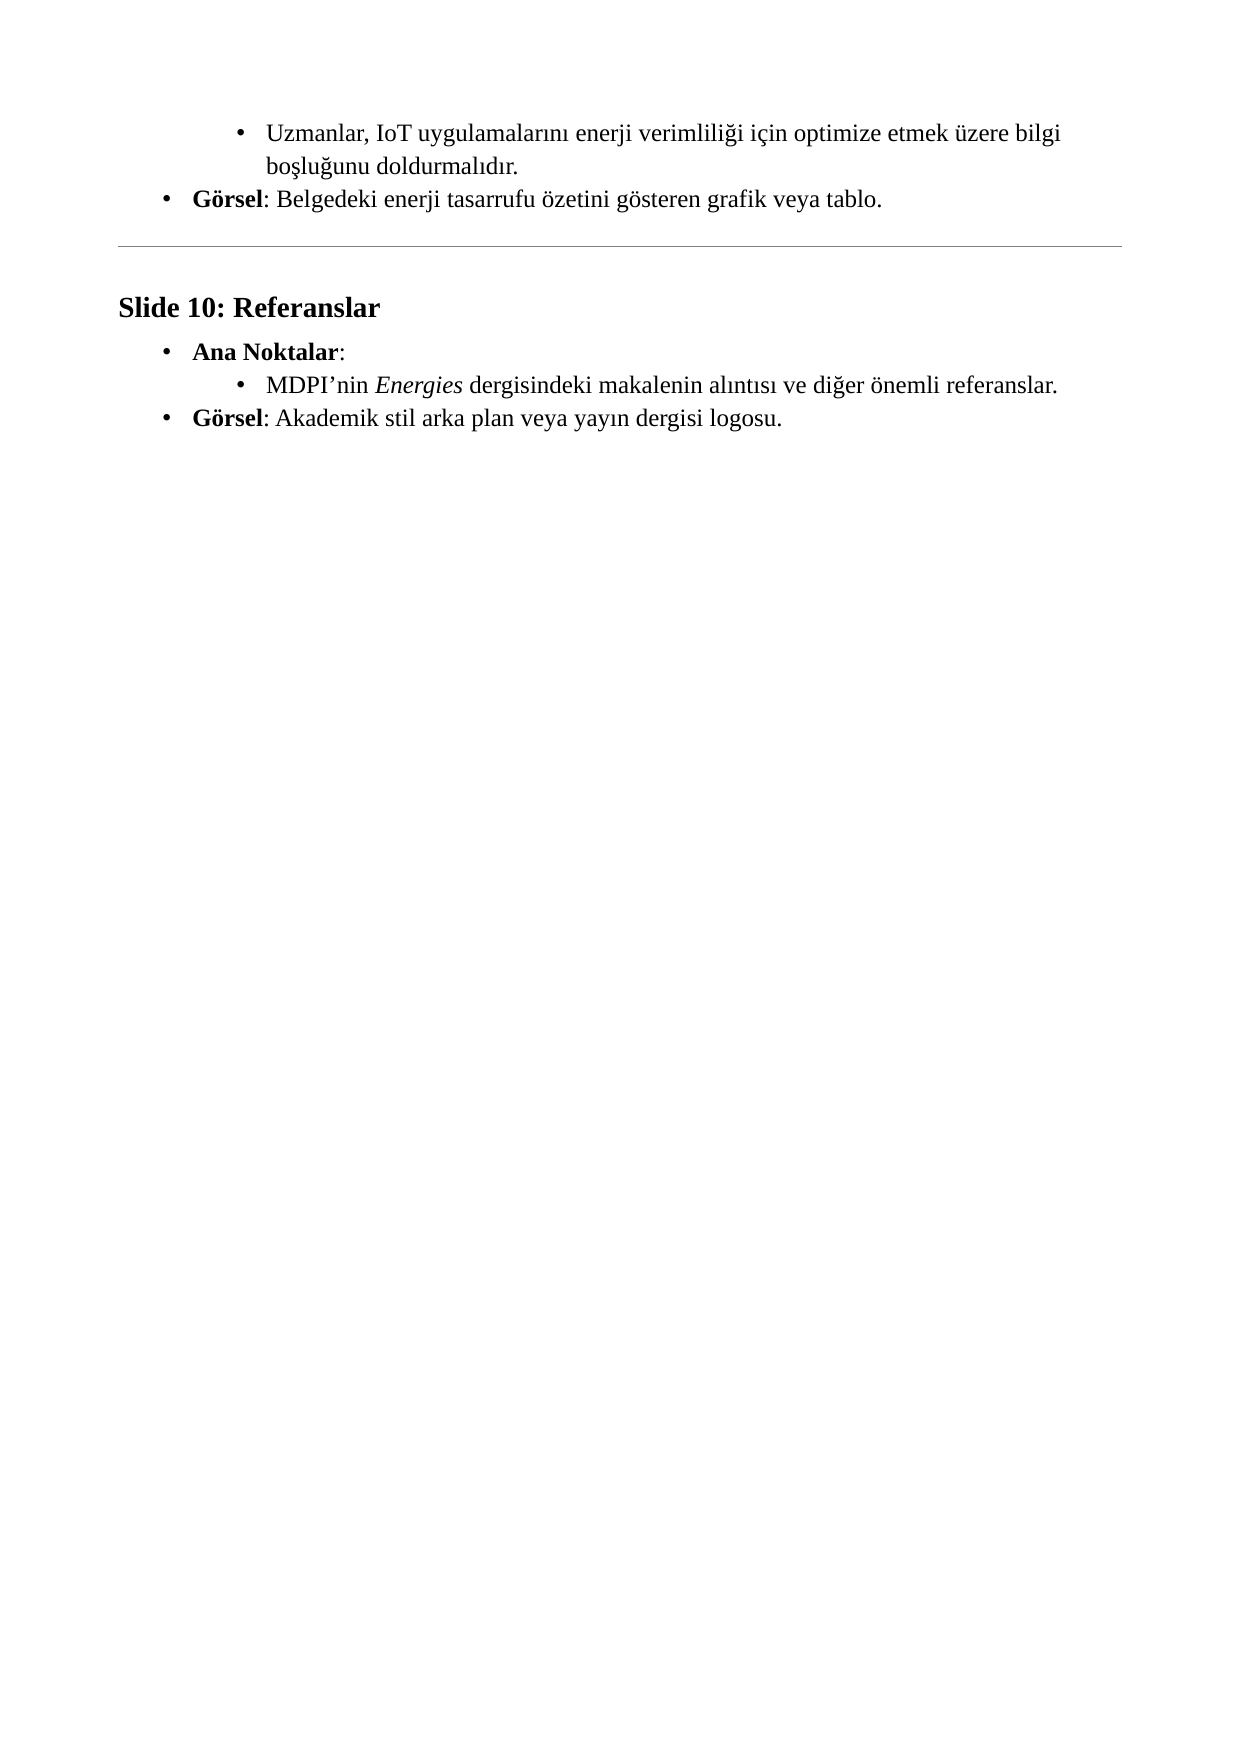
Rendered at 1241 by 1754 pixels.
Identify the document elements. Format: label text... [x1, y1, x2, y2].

subtitle Slide 10: Referanslar [118, 291, 1122, 324]
list Ana Noktalar: [162, 337, 1122, 365]
list Görsel: Akademik stil arka plan veya yayın dergisi logosu. [162, 403, 1122, 431]
list Görsel: Belgedeki enerji tasarrufu özetini gösteren grafik veya tablo. [162, 184, 1122, 213]
list MDPI’nin Energies dergisindeki makalenin alıntısı ve diğer önemli referanslar. [236, 370, 1122, 398]
list Uzmanlar, IoT uygulamalarını enerji verimliliği için optimize etmek üzere bilgi boşluğunu doldurmalıdır. [236, 118, 1122, 180]
